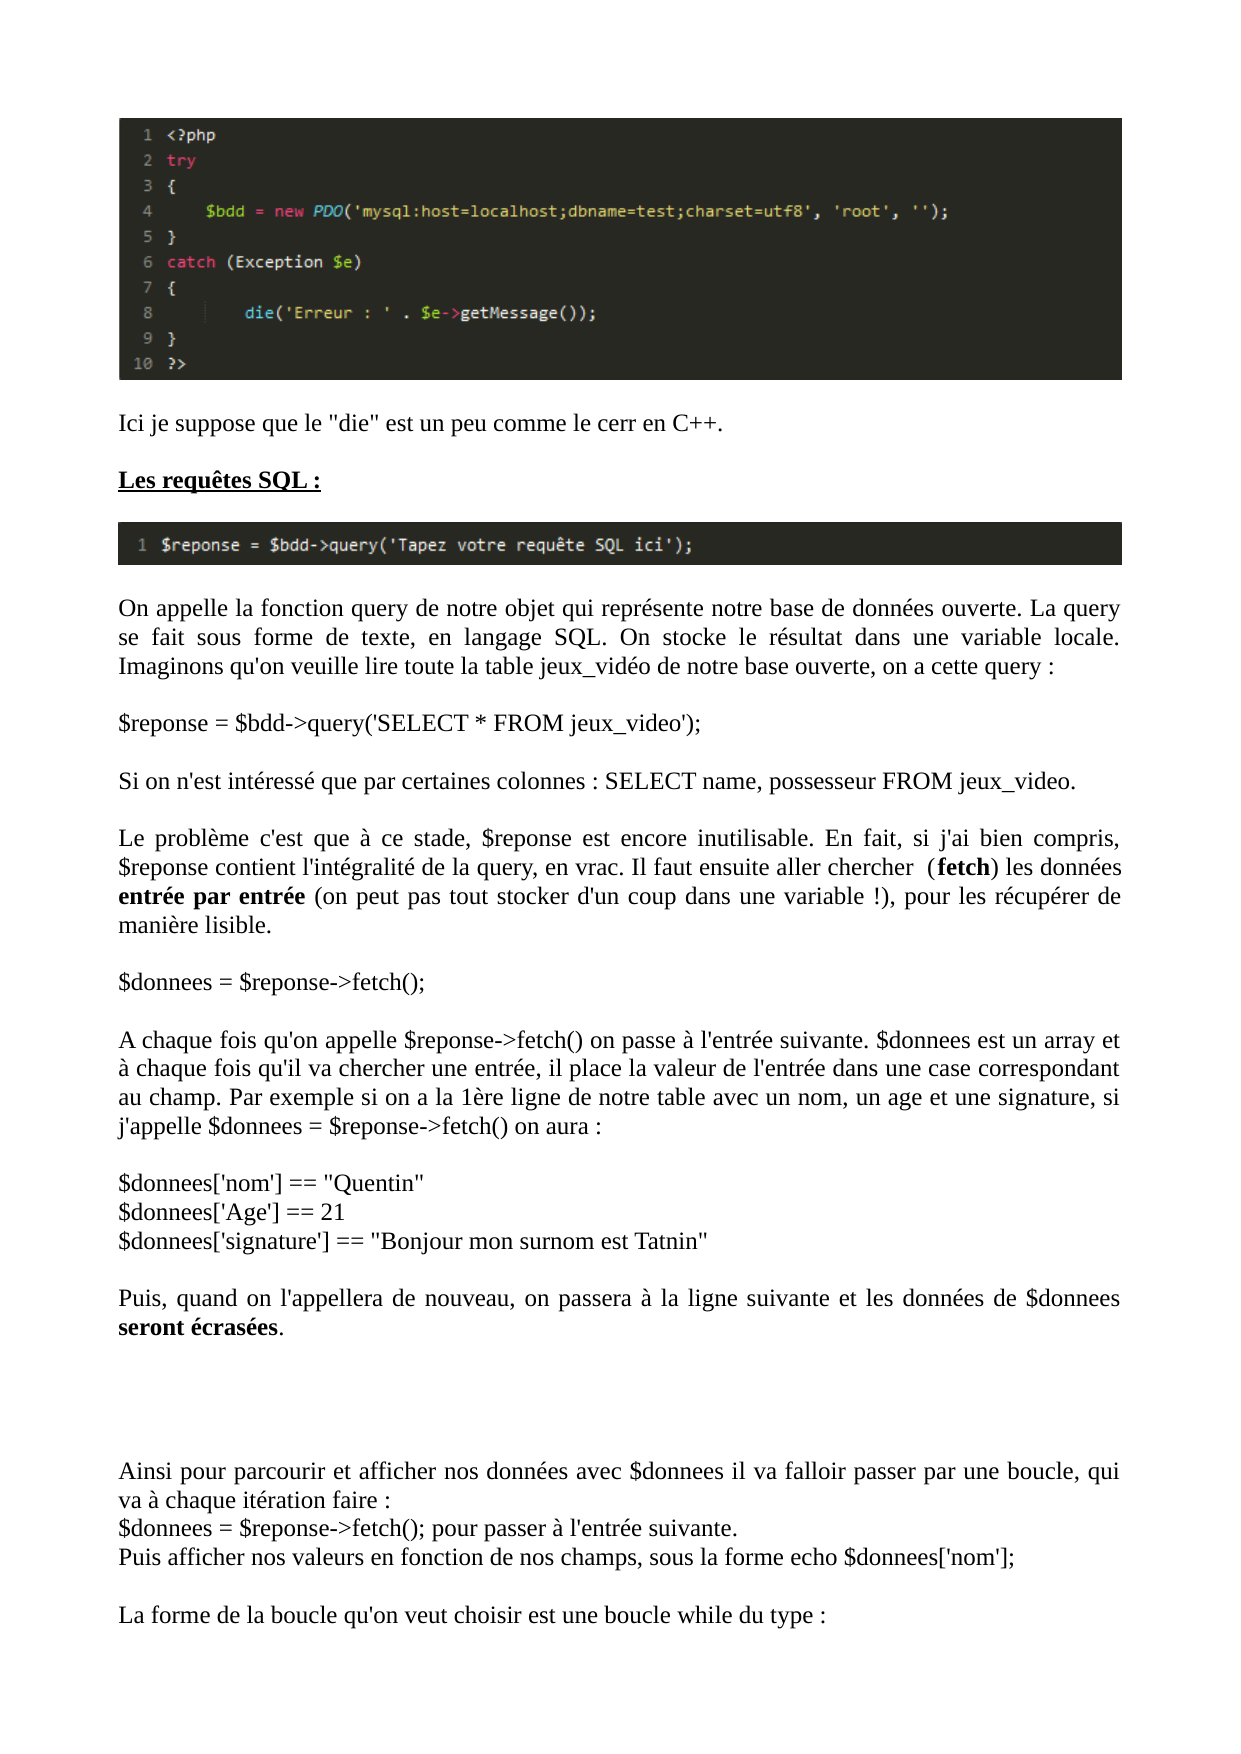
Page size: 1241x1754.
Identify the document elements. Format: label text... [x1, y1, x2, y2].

text $donnees['nom'] == "Quentin" [118, 1168, 1122, 1197]
text A chaque fois qu'on appelle $reponse->fetch() on passe à l'entrée suivante. $donnees est un array et à chaque fois qu'il va chercher une entrée, il place la valeur de l'entrée dans une case correspondant au champ. Par exemple si on a la 1ère ligne de notre table avec un nom, un age et une signature, si j'appelle $donnees = $reponse->fetch() on aura : [118, 1025, 1122, 1140]
text $donnees = $reponse->fetch(); pour passer à l'entrée suivante. [118, 1513, 1122, 1542]
text Puis afficher nos valeurs en fonction de nos champs, sous la forme echo $donnees['nom']; [118, 1542, 1122, 1571]
text $donnees['signature'] == "Bonjour mon surnom est Tatnin" [118, 1226, 1122, 1255]
text Puis, quand on l'appellera de nouveau, on passera à la ligne suivante et les données de $donnees seront écrasées. [118, 1283, 1122, 1341]
text Les requêtes SQL : [118, 465, 1122, 494]
text Si on n'est intéressé que par certaines colonnes : SELECT name, possesseur FROM jeux_video. [118, 766, 1122, 795]
text $donnees['Age'] == 21 [118, 1197, 1122, 1226]
text Ici je suppose que le "die" est un peu comme le cerr en C++. [118, 408, 1122, 436]
text $reponse = $bdd->query('SELECT * FROM jeux_video'); [118, 708, 1122, 737]
text $donnees = $reponse->fetch(); [118, 967, 1122, 996]
text La forme de la boucle qu'on veut choisir est une boucle while du type : [118, 1600, 1122, 1628]
text Le problème c'est que à ce stade, $reponse est encore inutilisable. En fait, si j'ai bien compris, $reponse contient l'intégralité de la query, en vrac. Il faut ensuite aller chercher (fetch) les données entrée par entrée (on peut pas tout stocker d'un coup dans une variable !), pour les récupérer de manière lisible. [118, 823, 1122, 938]
text On appelle la fonction query de notre objet qui représente notre base de données ouverte. La query se fait sous forme de texte, en langage SQL. On stocke le résultat dans une variable locale. Imaginons qu'on veuille lire toute la table jeux_vidéo de notre base ouverte, on a cette query : [118, 593, 1122, 680]
text Ainsi pour parcourir et afficher nos données avec $donnees il va falloir passer par une boucle, qui va à chaque itération faire : [118, 1456, 1122, 1513]
